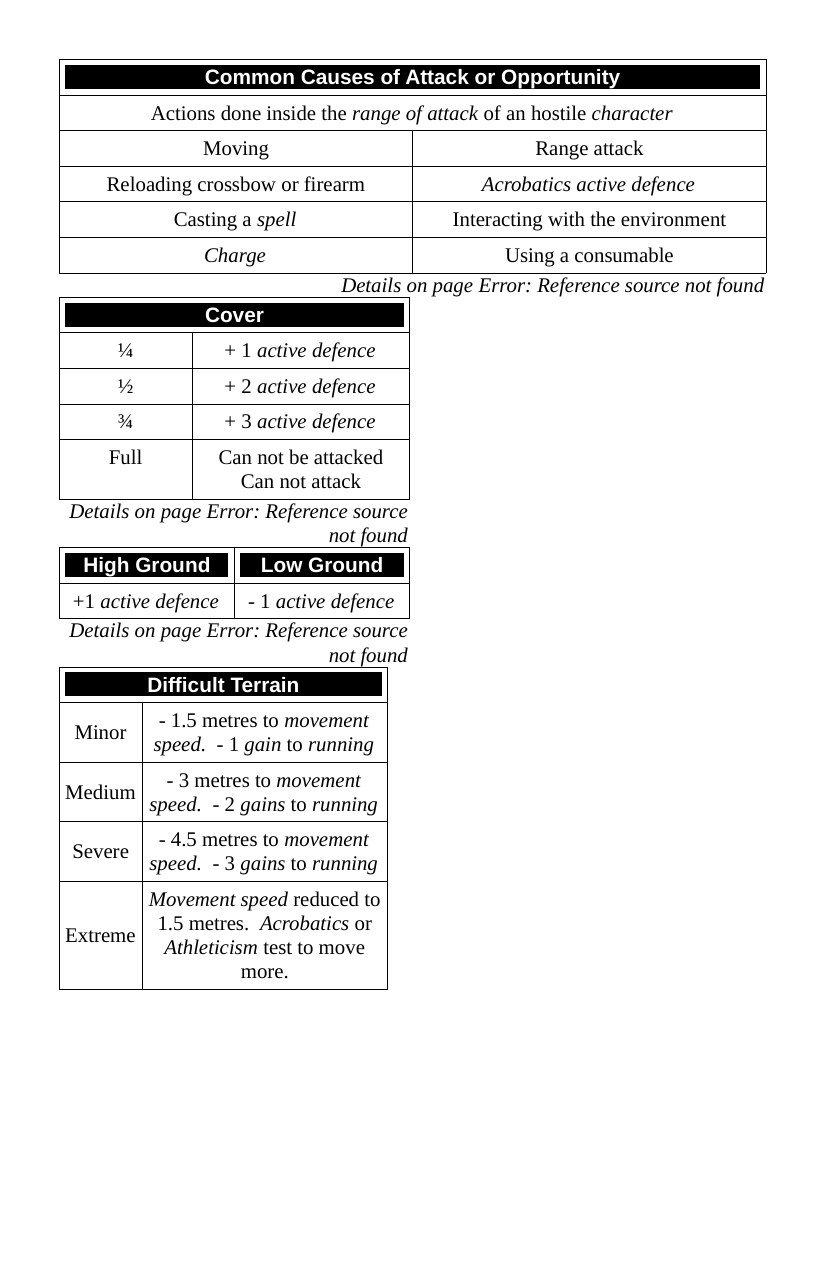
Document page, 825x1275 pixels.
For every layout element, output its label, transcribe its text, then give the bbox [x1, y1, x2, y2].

table_cell Actions done inside the range of attack of an hostile character [60, 96, 766, 130]
table_cell Medium [60, 763, 142, 821]
table_cell Acrobatics active defence [413, 167, 766, 201]
table_header High Ground [60, 548, 234, 583]
text Details on page Error: Reference source not found [59, 274, 766, 297]
table_cell Minor [60, 703, 142, 762]
table_cell Interacting with the environment [413, 202, 766, 237]
table_header Difficult Terrain [60, 668, 387, 702]
table_cell - 3 metres to movement speed. - 2 gains to running [143, 763, 387, 821]
table_header Common Causes of Attack or Opportunity [60, 60, 766, 94]
table_cell Moving [60, 131, 412, 166]
text Details on page Error: Reference source not found [59, 619, 409, 667]
table_cell + 2 active defence [193, 369, 409, 404]
table_cell +1 active defence [60, 584, 234, 618]
table_header Cover [60, 298, 409, 332]
table_cell + 1 active defence [193, 333, 409, 368]
table_cell Charge [60, 238, 412, 273]
table_cell - 4.5 metres to movement speed. - 3 gains to running [143, 822, 387, 881]
table_cell ½ [60, 369, 192, 404]
table_cell Extreme [60, 882, 142, 989]
table_cell ¼ [60, 333, 192, 368]
table_cell - 1 active defence [235, 584, 409, 618]
table_cell Using a consumable [413, 238, 766, 273]
table_cell Movement speed reduced to 1.5 metres. Acrobatics or Athleticism test to move more. [143, 882, 387, 989]
table_cell Can not be attacked Can not attack [193, 440, 409, 499]
table_cell + 3 active defence [193, 405, 409, 439]
text Details on page Error: Reference source not found [59, 500, 409, 547]
table_cell Casting a spell [60, 202, 412, 237]
table_cell Full [60, 440, 192, 499]
table_cell Severe [60, 822, 142, 881]
table_cell - 1.5 metres to movement speed. - 1 gain to running [143, 703, 387, 762]
table_header Low Ground [235, 548, 409, 583]
table_cell Reloading crossbow or firearm [60, 167, 412, 201]
table_cell Range attack [413, 131, 766, 166]
table_cell ¾ [60, 405, 192, 439]
